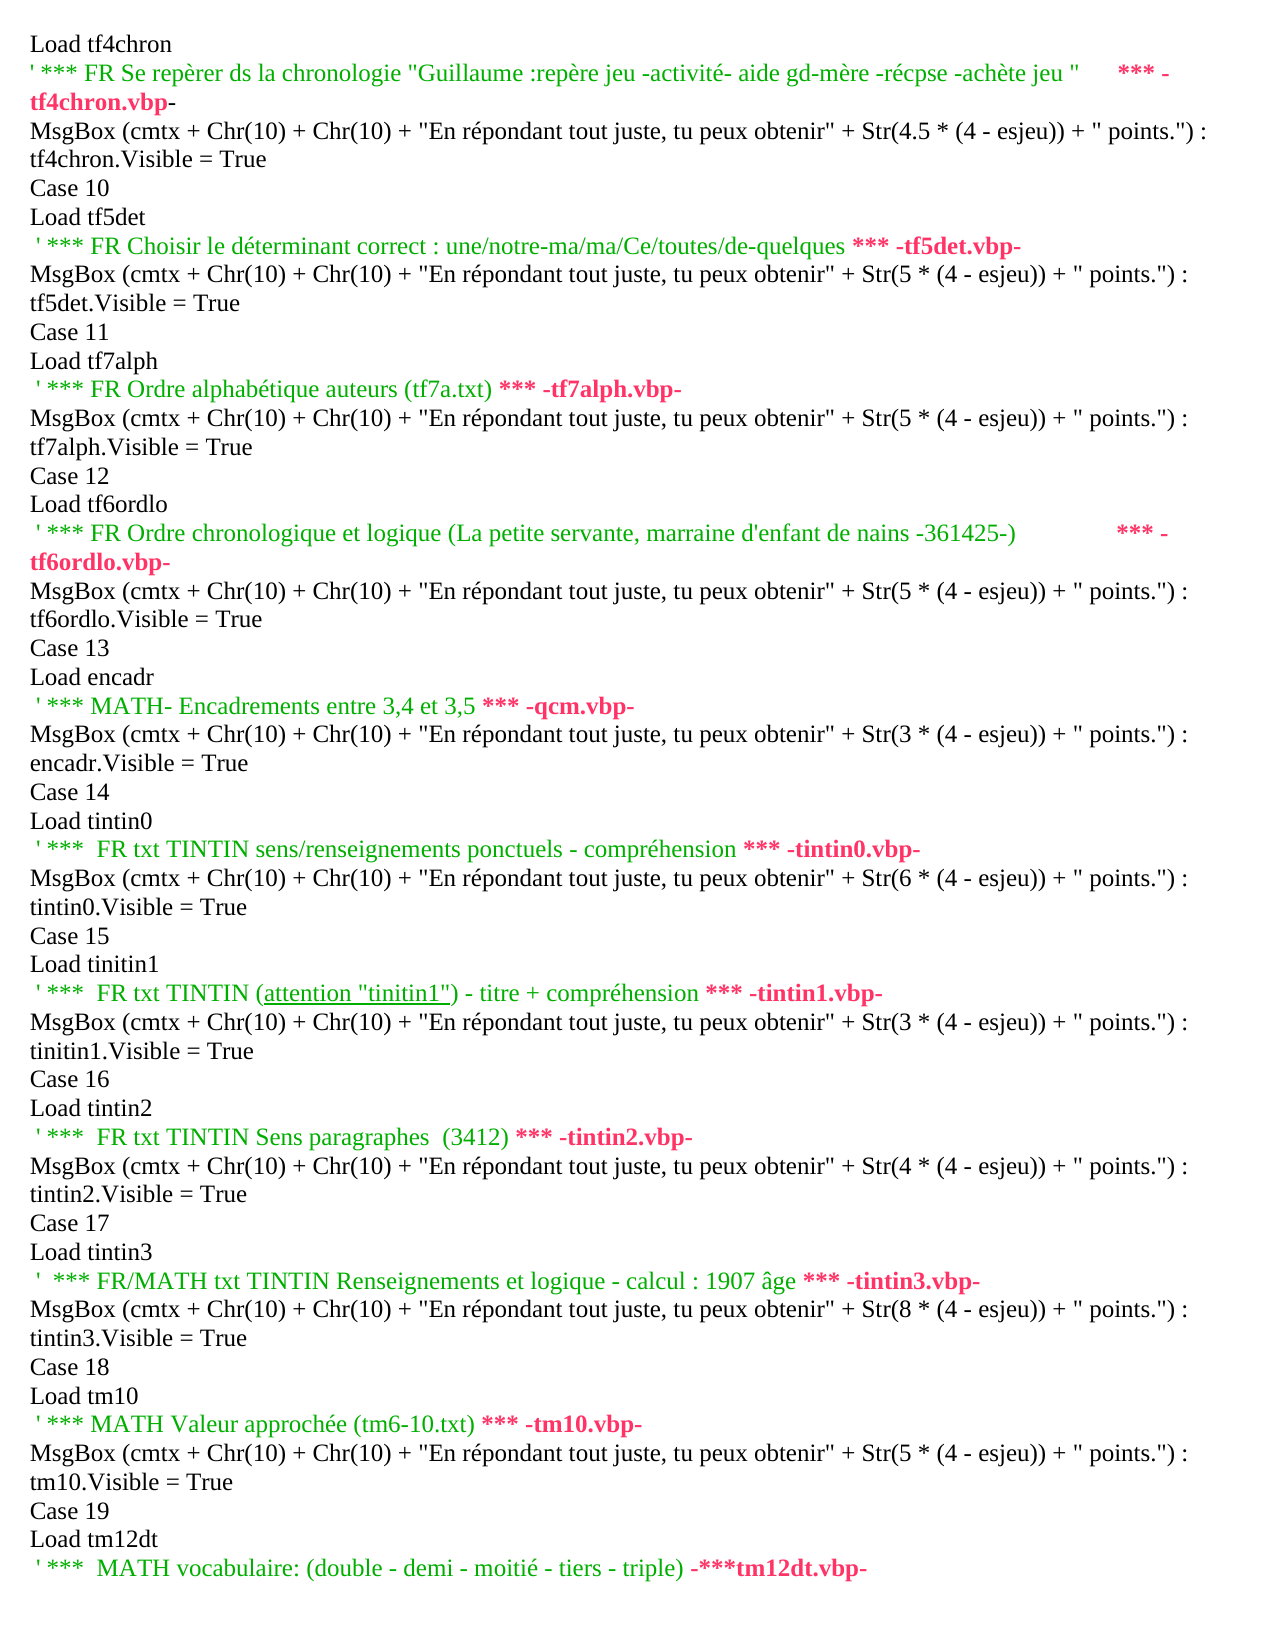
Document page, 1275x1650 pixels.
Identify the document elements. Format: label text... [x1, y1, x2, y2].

text Case 18 [29, 1352, 1246, 1381]
text ' *** MATH Valeur approchée (tm6-10.txt) *** -tm10.vbp- [29, 1409, 1246, 1438]
text ' *** FR Se repèrer ds la chronologie "Guillaume :repère jeu -activité- aide gd-mère -récpse -achète jeu " *** -tf4chron.vbp- [29, 58, 1246, 116]
text Case 15 [29, 921, 1246, 949]
text ' *** FR Ordre chronologique et logique (La petite servante, marraine d'enfant de nains -361425-) *** -tf6ordlo.vbp- [29, 518, 1246, 576]
text Load tintin3 [29, 1237, 1246, 1266]
text MsgBox (cmtx + Chr(10) + Chr(10) + "En répondant tout juste, tu peux obtenir" + Str(3 * (4 - esjeu)) + " points.") : tinitin1.Visible = True [29, 1007, 1246, 1064]
text MsgBox (cmtx + Chr(10) + Chr(10) + "En répondant tout juste, tu peux obtenir" + Str(5 * (4 - esjeu)) + " points.") : tm10.Visible = True [29, 1438, 1246, 1496]
text MsgBox (cmtx + Chr(10) + Chr(10) + "En répondant tout juste, tu peux obtenir" + Str(6 * (4 - esjeu)) + " points.") : tintin0.Visible = True [29, 863, 1246, 921]
text ' *** FR Ordre alphabétique auteurs (tf7a.txt) *** -tf7alph.vbp- [29, 374, 1246, 403]
text Case 11 [29, 317, 1246, 346]
text ' *** MATH vocabulaire: (double - demi - moitié - tiers - triple) -***tm12dt.vbp- [29, 1553, 1246, 1582]
text MsgBox (cmtx + Chr(10) + Chr(10) + "En répondant tout juste, tu peux obtenir" + Str(5 * (4 - esjeu)) + " points.") : tf7alph.Visible = True [29, 403, 1246, 461]
text MsgBox (cmtx + Chr(10) + Chr(10) + "En répondant tout juste, tu peux obtenir" + Str(5 * (4 - esjeu)) + " points.") : tf6ordlo.Visible = True [29, 576, 1246, 633]
text MsgBox (cmtx + Chr(10) + Chr(10) + "En répondant tout juste, tu peux obtenir" + Str(8 * (4 - esjeu)) + " points.") : tintin3.Visible = True [29, 1294, 1246, 1352]
text ' *** FR/MATH txt TINTIN Renseignements et logique - calcul : 1907 âge *** -tintin3.vbp- [29, 1266, 1246, 1294]
text MsgBox (cmtx + Chr(10) + Chr(10) + "En répondant tout juste, tu peux obtenir" + Str(4 * (4 - esjeu)) + " points.") : tintin2.Visible = True [29, 1151, 1246, 1208]
text Case 17 [29, 1208, 1246, 1237]
text MsgBox (cmtx + Chr(10) + Chr(10) + "En répondant tout juste, tu peux obtenir" + Str(5 * (4 - esjeu)) + " points.") : tf5det.Visible = True [29, 259, 1246, 317]
text ' *** FR txt TINTIN Sens paragraphes (3412) *** -tintin2.vbp- [29, 1122, 1246, 1151]
text MsgBox (cmtx + Chr(10) + Chr(10) + "En répondant tout juste, tu peux obtenir" + Str(4.5 * (4 - esjeu)) + " points.") : tf4chron.Visible = True [29, 116, 1246, 173]
text Load tm10 [29, 1381, 1246, 1409]
text Case 12 [29, 461, 1246, 489]
text Load tf4chron [29, 29, 1246, 58]
text MsgBox (cmtx + Chr(10) + Chr(10) + "En répondant tout juste, tu peux obtenir" + Str(3 * (4 - esjeu)) + " points.") : encadr.Visible = True [29, 719, 1246, 777]
text Load tintin2 [29, 1093, 1246, 1122]
text Load encadr [29, 662, 1246, 691]
text Case 16 [29, 1064, 1246, 1093]
text Load tintin0 [29, 806, 1246, 834]
text Load tinitin1 [29, 949, 1246, 978]
text ' *** FR Choisir le déterminant correct : une/notre-ma/ma/Ce/toutes/de-quelques *** -tf5det.vbp- [29, 231, 1246, 259]
text Case 19 [29, 1496, 1246, 1524]
text Load tf5det [29, 202, 1246, 231]
text ' *** FR txt TINTIN sens/renseignements ponctuels - compréhension *** -tintin0.vbp- [29, 834, 1246, 863]
text Case 10 [29, 173, 1246, 202]
text Case 13 [29, 633, 1246, 662]
text Load tf6ordlo [29, 489, 1246, 518]
text Case 14 [29, 777, 1246, 806]
text Load tf7alph [29, 346, 1246, 374]
text ' *** FR txt TINTIN (attention "tinitin1") - titre + compréhension *** -tintin1.vbp- [29, 978, 1246, 1007]
text Load tm12dt [29, 1524, 1246, 1553]
text ' *** MATH- Encadrements entre 3,4 et 3,5 *** -qcm.vbp- [29, 691, 1246, 719]
